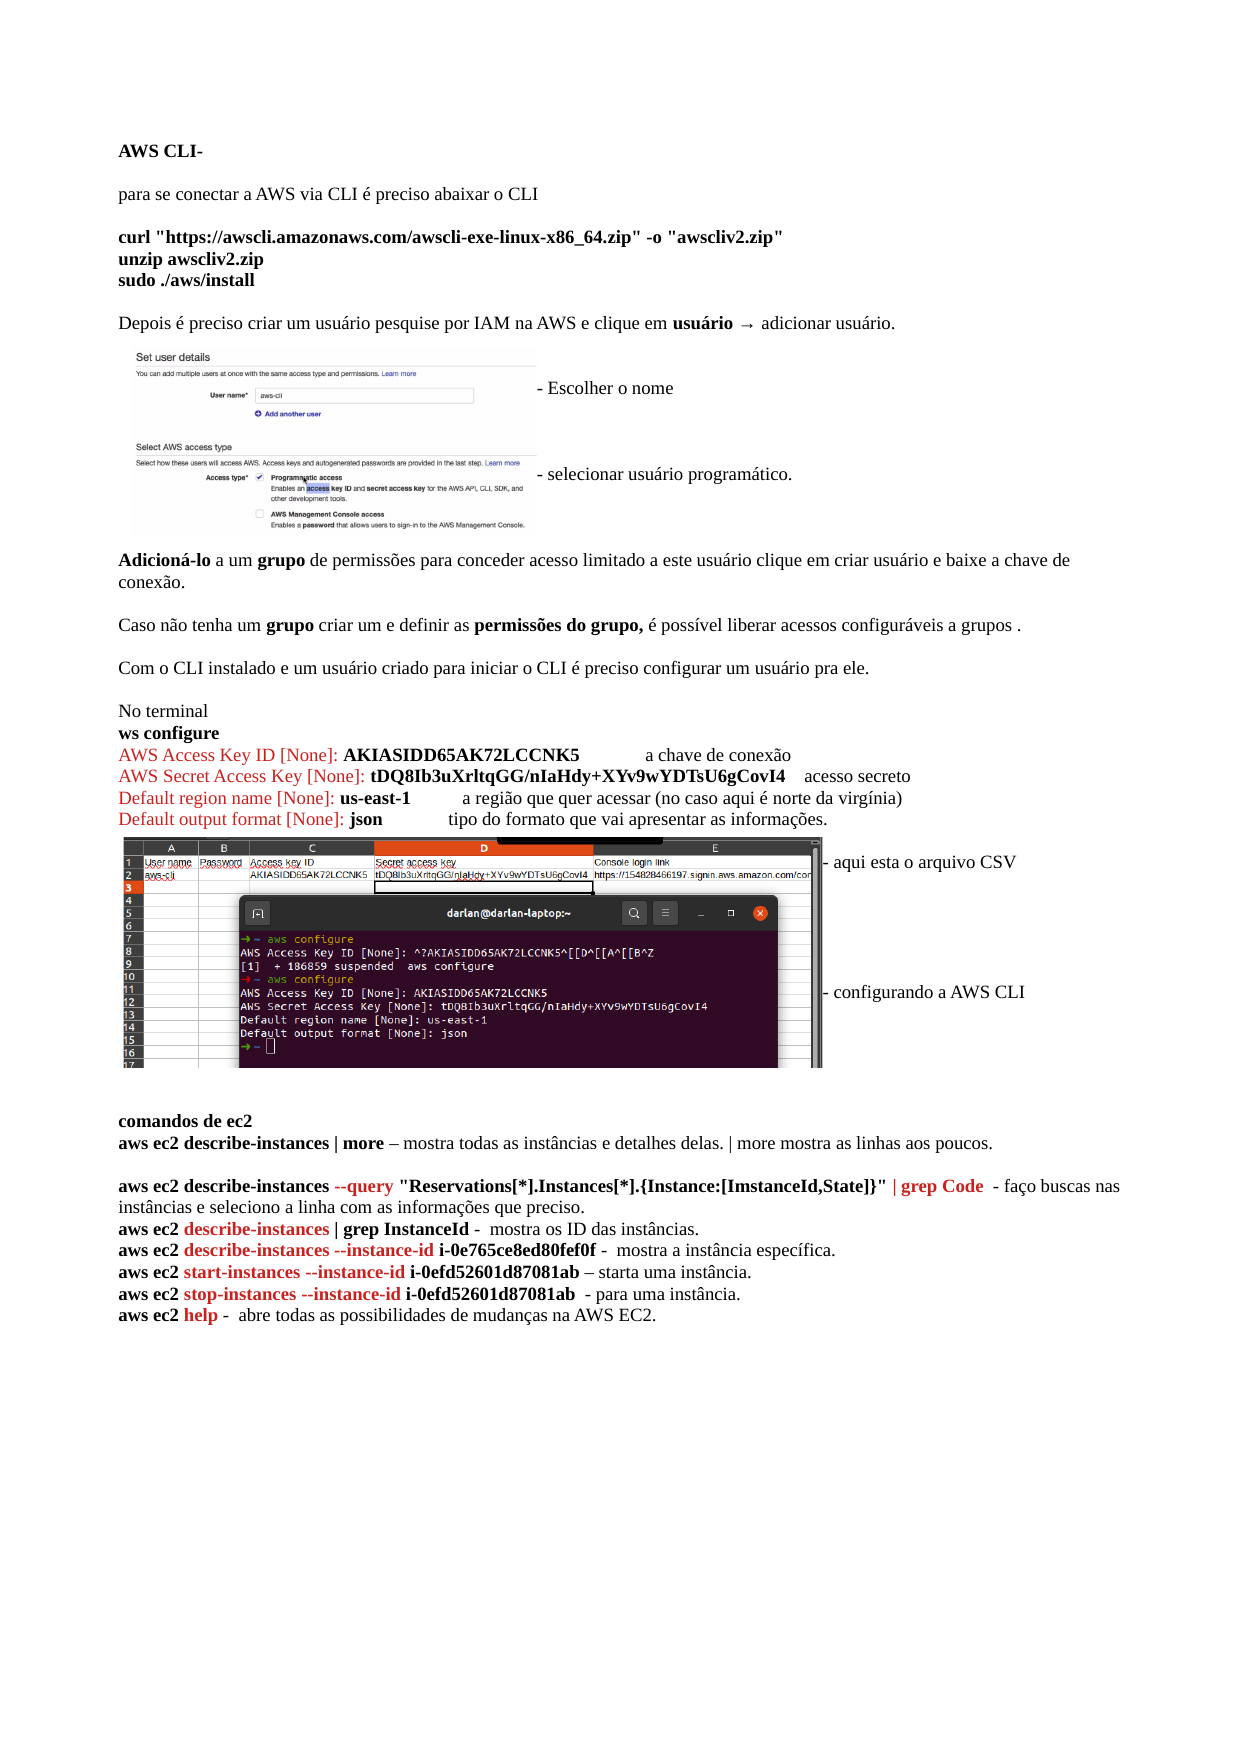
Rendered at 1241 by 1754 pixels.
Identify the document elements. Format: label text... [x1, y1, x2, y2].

text AWS Secret Access Key [None]: tDQ8Ib3uXrltqGG/nIaHdy+XYv9wYDTsU6gCovI4 acesso secreto [118, 765, 1122, 787]
text Default output format [None]: json tipo do formato que vai apresentar as informações. [118, 808, 1122, 830]
text curl "https://awscli.amazonaws.com/awscli-exe-linux-x86_64.zip" -o "awscliv2.zip" [118, 226, 1122, 247]
text aws ec2 help - abre todas as possibilidades de mudanças na AWS EC2. [118, 1304, 1122, 1326]
text para se conectar a AWS via CLI é preciso abaixar o CLI [118, 183, 1122, 204]
text Com o CLI instalado e um usuário criado para iniciar o CLI é preciso configurar um usuário pra ele. [118, 657, 1122, 679]
picture [123, 837, 823, 1068]
text aws ec2 describe-instances --query "Reservations[*].Instances[*].{Instance:[ImstanceId,State]}" | grep Code - faço buscas nas instâncias e seleciono a linha com as informações que preciso. [118, 1175, 1122, 1218]
text unzip awscliv2.zip [118, 247, 1122, 269]
text Adicioná-lo a um grupo de permissões para conceder acesso limitado a este usuário clique em criar usuário e baixe a chave de conexão. [118, 549, 1122, 592]
text aws ec2 describe-instances | grep InstanceId - mostra os ID das instâncias. [118, 1218, 1122, 1239]
text ws configure [118, 722, 1122, 743]
text - Escolher o nome [537, 377, 1122, 398]
text No terminal [118, 700, 1122, 722]
text aws ec2 describe-instances --instance-id i-0e765ce8ed80fef0f - mostra a instância específica. [118, 1239, 1122, 1261]
text AWS CLI- [118, 140, 1122, 161]
picture [130, 346, 537, 536]
text comandos de ec2 [118, 1110, 1122, 1132]
text AWS Access Key ID [None]: AKIASIDD65AK72LCCNK5 a chave de conexão [118, 743, 1122, 765]
text aws ec2 stop-instances --instance-id i-0efd52601d87081ab - para uma instância. [118, 1282, 1122, 1304]
text Caso não tenha um grupo criar um e definir as permissões do grupo, é possível liberar acessos configuráveis a grupos . [118, 614, 1122, 636]
text - aqui esta o arquivo CSV [823, 851, 1122, 873]
text - configurando a AWS CLI [823, 981, 1122, 1002]
text aws ec2 start-instances --instance-id i-0efd52601d87081ab – starta uma instância. [118, 1261, 1122, 1282]
text aws ec2 describe-instances | more – mostra todas as instâncias e detalhes delas. | more mostra as linhas aos poucos. [118, 1132, 1122, 1153]
text Depois é preciso criar um usuário pesquise por IAM na AWS e clique em usuário → adicionar usuário. [118, 312, 1122, 334]
text sudo ./aws/install [118, 269, 1122, 291]
text - selecionar usuário programático. [537, 463, 1122, 485]
text Default region name [None]: us-east-1 a região que quer acessar (no caso aqui é norte da virgínia) [118, 787, 1122, 808]
